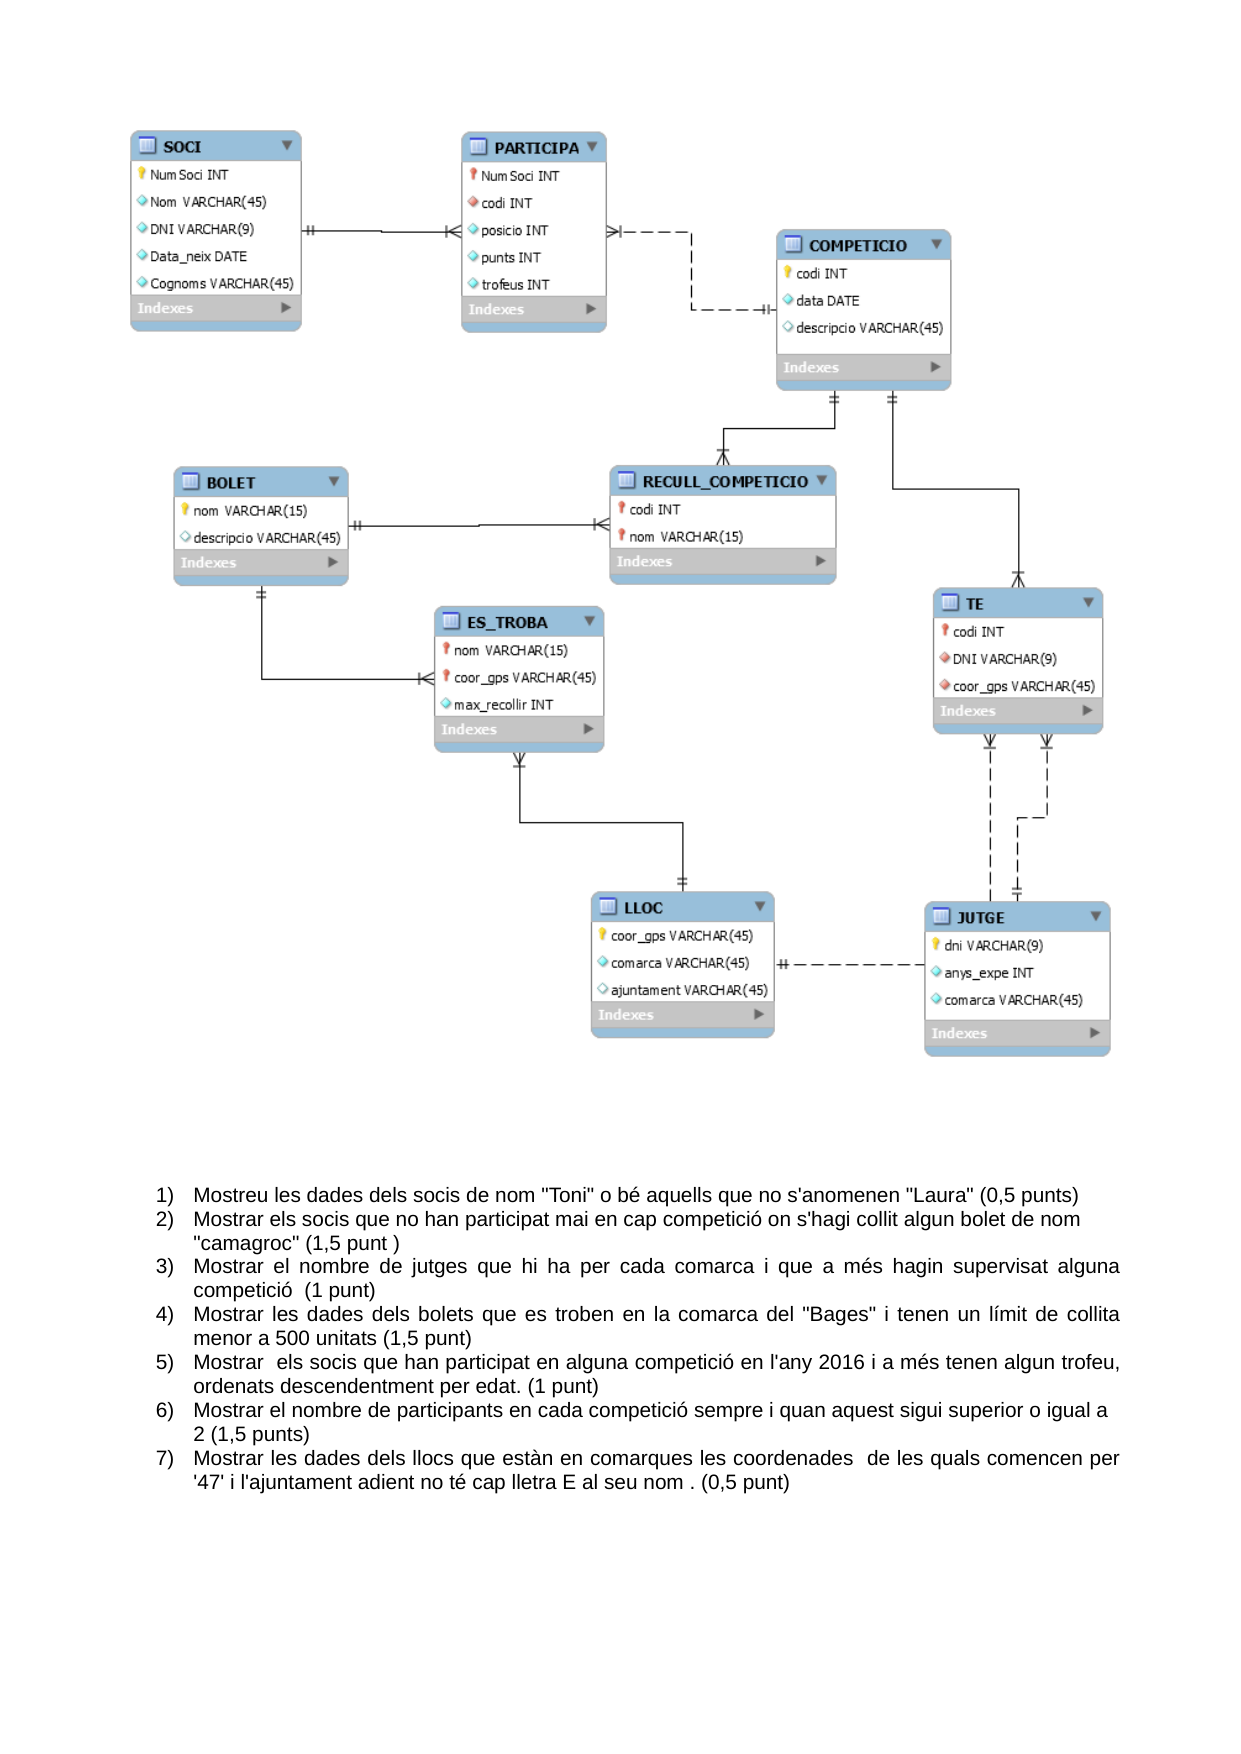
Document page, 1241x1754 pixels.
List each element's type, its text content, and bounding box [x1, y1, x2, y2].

list Mostrar els socis que han participat en alguna competició en l'any 2016 i a més tenen algun trofeu, ordenats descendentment per edat. (1 punt) [156, 1350, 1122, 1398]
list Mostrar les dades dels llocs que estàn en comarques les coordenades de les quals comencen per '47' i l'ajuntament adient no té cap lletra E al seu nom . (0,5 punt) [156, 1446, 1122, 1494]
list Mostrar els socis que no han participat mai en cap competició on s'hagi collit algun bolet de nom "camagroc" (1,5 punt ) [156, 1206, 1122, 1254]
picture [118, 118, 1122, 1068]
list Mostrar el nombre de participants en cada competició sempre i quan aquest sigui superior o igual a 2 (1,5 punts) [156, 1398, 1122, 1446]
list Mostrar el nombre de jutges que hi ha per cada comarca i que a més hagin supervisat alguna competició (1 punt) [156, 1254, 1122, 1302]
list Mostreu les dades dels socis de nom "Toni" o bé aquells que no s'anomenen "Laura" (0,5 punts) [156, 1182, 1122, 1206]
list Mostrar les dades dels bolets que es troben en la comarca del "Bages" i tenen un límit de collita menor a 500 unitats (1,5 punt) [156, 1302, 1122, 1350]
